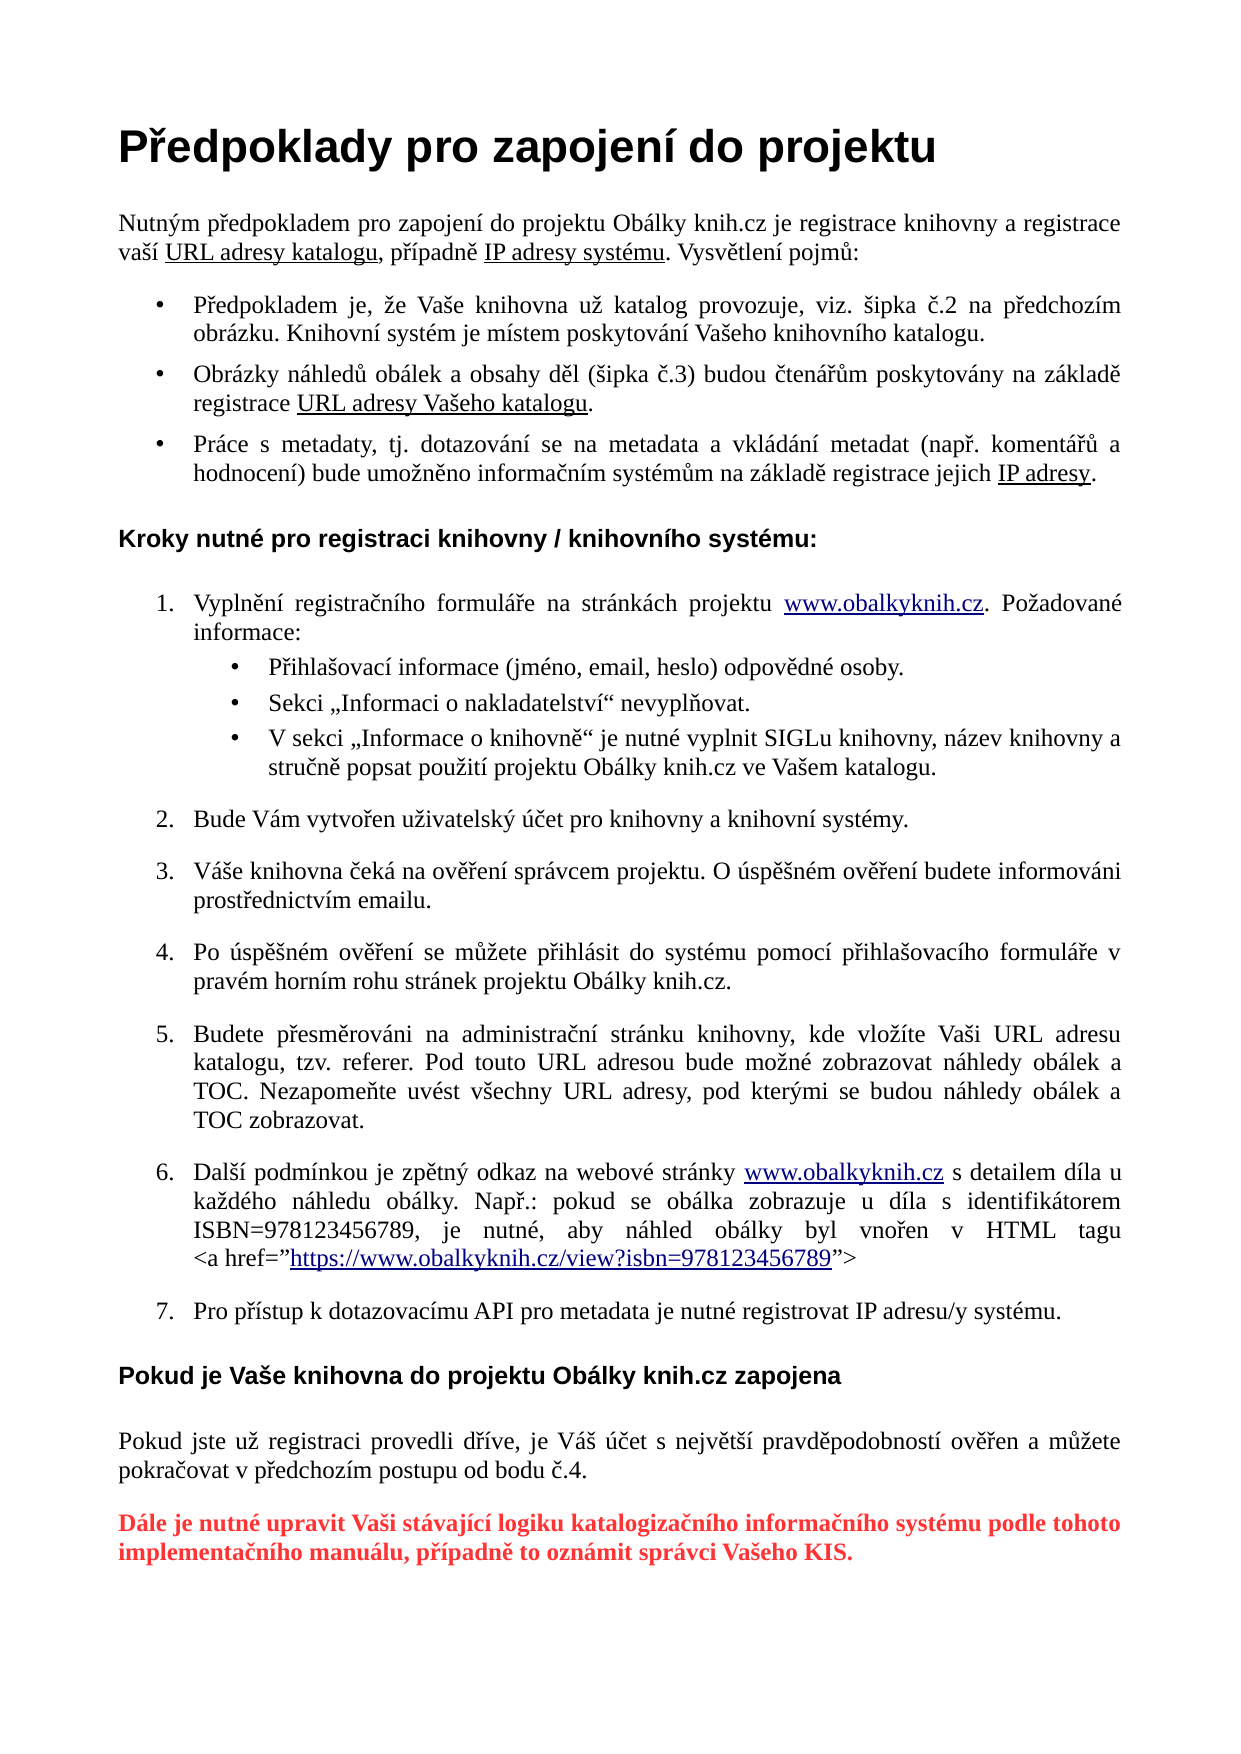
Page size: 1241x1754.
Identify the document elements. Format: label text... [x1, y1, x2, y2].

text Dále je nutné upravit Vaši stávající logiku katalogizačního informačního systému podle tohoto implementačního manuálu, případně to oznámit správci Vašeho KIS. [118, 1508, 1122, 1565]
subtitle Předpoklady pro zapojení do projektu [118, 119, 1122, 172]
list Váše knihovna čeká na ověření správcem projektu. O úspěšném ověření budete informováni prostřednictvím emailu. [156, 856, 1122, 914]
list Práce s metadaty, tj. dotazování se na metadata a vkládání metadat (např. komentářů a hodnocení) bude umožněno informačním systémům na základě registrace jejich IP adresy. [156, 429, 1122, 487]
list Vyplnění registračního formuláře na stránkách projektu www.obalkyknih.cz. Požadované informace: [156, 588, 1122, 646]
subtitle Pokud je Vaše knihovna do projektu Obálky knih.cz zapojena [118, 1361, 1122, 1390]
list Pro přístup k dotazovacímu API pro metadata je nutné registrovat IP adresu/y systému. [156, 1296, 1122, 1325]
list Předpokladem je, že Vaše knihovna už katalog provozuje, viz. šipka č.2 na předchozím obrázku. Knihovní systém je místem poskytování Vašeho knihovního katalogu. [156, 290, 1122, 347]
list Obrázky náhledů obálek a obsahy děl (šipka č.3) budou čtenářům poskytovány na základě registrace URL adresy Vašeho katalogu. [156, 359, 1122, 417]
subtitle Kroky nutné pro registraci knihovny / knihovního systému: [118, 524, 1122, 552]
list Přihlašovací informace (jméno, email, heslo) odpovědné osoby. [231, 652, 1122, 681]
list Budete přesměrováni na administrační stránku knihovny, kde vložíte Vaši URL adresu katalogu, tzv. referer. Pod touto URL adresou bude možné zobrazovat náhledy obálek a TOC. Nezapomeňte uvést všechny URL adresy, pod kterými se budou náhledy obálek a TOC zobrazovat. [156, 1019, 1122, 1134]
list Bude Vám vytvořen uživatelský účet pro knihovny a knihovní systémy. [156, 804, 1122, 833]
list Další podmínkou je zpětný odkaz na webové stránky www.obalkyknih.cz s detailem díla u každého náhledu obálky. Např.: pokud se obálka zobrazuje u díla s identifikátorem ISBN=978123456789, je nutné, aby náhled obálky byl vnořen v HTML tagu <a href=”https://www.obalkyknih.cz/view?isbn=978123456789”> [156, 1157, 1122, 1272]
list V sekci „Informace o knihovně“ je nutné vyplnit SIGLu knihovny, název knihovny a stručně popsat použití projektu Obálky knih.cz ve Vašem katalogu. [231, 723, 1122, 780]
list Po úspěšném ověření se můžete přihlásit do systému pomocí přihlašovacího formuláře v pravém horním rohu stránek projektu Obálky knih.cz. [156, 937, 1122, 995]
text Nutným předpokladem pro zapojení do projektu Obálky knih.cz je registrace knihovny a registrace vaší URL adresy katalogu, případně IP adresy systému. Vysvětlení pojmů: [118, 208, 1122, 266]
text Pokud jste už registraci provedli dříve, je Váš účet s největší pravděpodobností ověřen a můžete pokračovat v předchozím postupu od bodu č.4. [118, 1426, 1122, 1484]
list Sekci „Informaci o nakladatelství“ nevyplňovat. [231, 688, 1122, 716]
